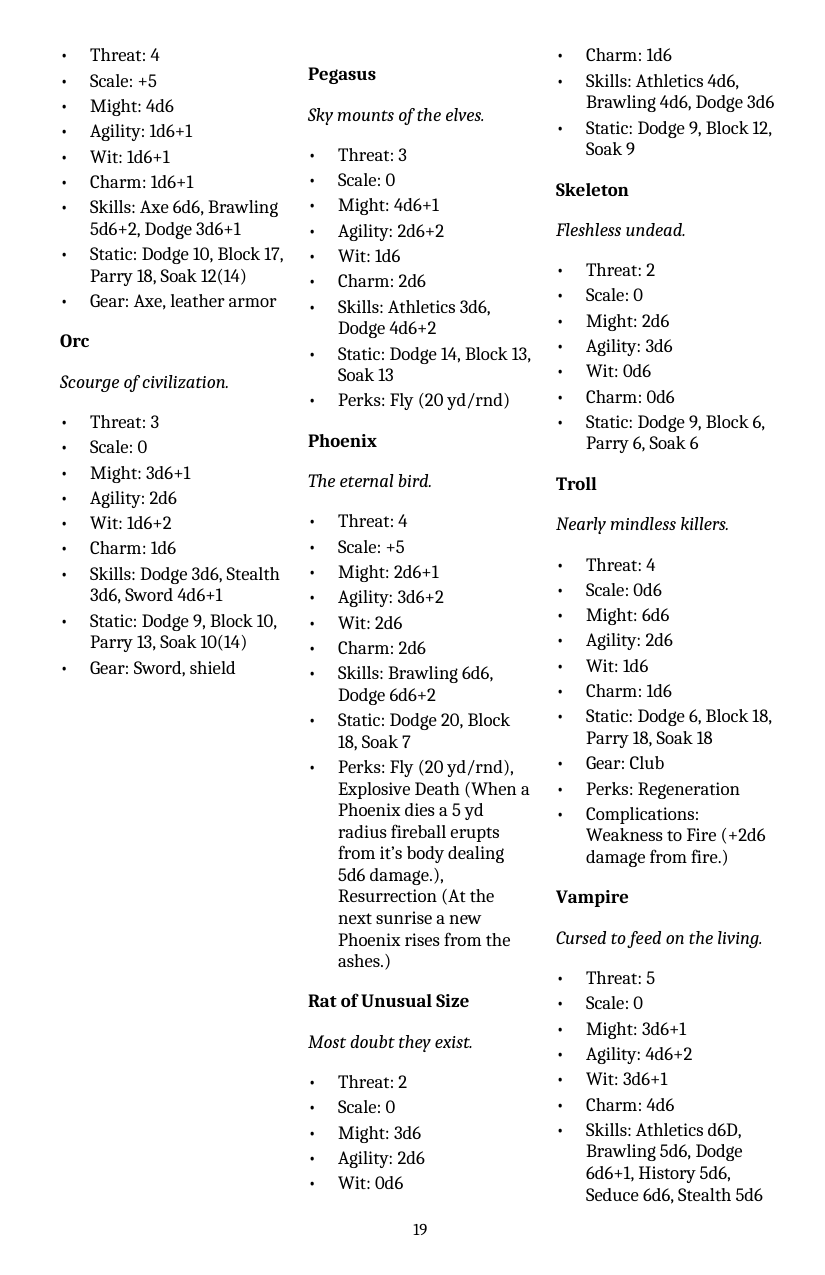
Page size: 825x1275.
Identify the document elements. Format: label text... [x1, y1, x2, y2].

list Threat: 4 [60, 45, 284, 67]
list Scale: 0d6 [556, 579, 780, 601]
list Gear: Club [556, 753, 780, 774]
list Wit: 0d6 [308, 1173, 532, 1194]
list Threat: 4 [308, 511, 532, 532]
list Perks: Fly (20 yd/rnd) [308, 390, 532, 412]
list Agility: 3d6+2 [308, 587, 532, 608]
text Troll [556, 473, 780, 495]
list Threat: 3 [60, 412, 284, 433]
list Scale: 0 [556, 285, 780, 307]
text Fleshless undead. [556, 219, 780, 241]
list Skills: Axe 6d6, Brawling 5d6+2, Dodge 3d6+1 [60, 197, 284, 240]
list Might: 4d6+1 [308, 195, 532, 217]
list Scale: 0 [308, 170, 532, 191]
list Charm: 1d6+1 [60, 172, 284, 193]
list Gear: Sword, shield [60, 657, 284, 679]
list Wit: 3d6+1 [556, 1069, 780, 1090]
list Charm: 1d6 [60, 538, 284, 560]
text Orc [60, 331, 284, 352]
text Nearly mindless killers. [556, 514, 780, 535]
list Might: 3d6+1 [60, 462, 284, 484]
text Most doubt they exist. [308, 1031, 532, 1053]
list Gear: Axe, leather armor [60, 291, 284, 312]
list Agility: 2d6 [308, 1147, 532, 1169]
list Charm: 1d6 [556, 681, 780, 702]
list Agility: 3d6 [556, 336, 780, 357]
list Might: 6d6 [556, 605, 780, 626]
text Skeleton [556, 179, 780, 201]
list Scale: 0 [60, 437, 284, 458]
list Threat: 3 [308, 144, 532, 166]
text Scourge of civilization. [60, 371, 284, 393]
list Static: Dodge 9, Block 10, Parry 13, Soak 10(14) [60, 610, 284, 653]
list Static: Dodge 9, Block 12, Soak 9 [556, 117, 780, 160]
list Charm: 0d6 [556, 386, 780, 408]
list Might: 4d6 [60, 96, 284, 117]
list Wit: 1d6 [556, 655, 780, 677]
list Static: Dodge 10, Block 17, Parry 18, Soak 12(14) [60, 244, 284, 287]
list Static: Dodge 20, Block 18, Soak 7 [308, 710, 532, 753]
list Wit: 0d6 [556, 361, 780, 382]
list Scale: 0 [556, 993, 780, 1014]
list Perks: Regeneration [556, 778, 780, 800]
list Agility: 2d6 [556, 630, 780, 652]
text Pegasus [308, 64, 532, 85]
text The eternal bird. [308, 471, 532, 492]
list Charm: 1d6 [556, 45, 780, 67]
list Scale: 0 [308, 1097, 532, 1118]
text Phoenix [308, 430, 532, 452]
list Skills: Athletics d6D, Brawling 5d6, Dodge 6d6+1, History 5d6, Seduce 6d6, Stealth 5d6 [556, 1119, 780, 1206]
list Might: 2d6 [556, 310, 780, 332]
list Skills: Dodge 3d6, Stealth 3d6, Sword 4d6+1 [60, 563, 284, 607]
list Static: Dodge 6, Block 18, Parry 18, Soak 18 [556, 706, 780, 749]
list Agility: 1d6+1 [60, 121, 284, 142]
list Skills: Athletics 3d6, Dodge 4d6+2 [308, 296, 532, 339]
list Wit: 1d6+2 [60, 513, 284, 534]
list Complications: Weakness to Fire (+2d6 damage from fire.) [556, 803, 780, 868]
list Agility: 4d6+2 [556, 1043, 780, 1065]
list Static: Dodge 14, Block 13, Soak 13 [308, 343, 532, 386]
list Charm: 4d6 [556, 1094, 780, 1116]
list Agility: 2d6 [60, 487, 284, 509]
list Might: 2d6+1 [308, 562, 532, 583]
list Skills: Athletics 4d6, Brawling 4d6, Dodge 3d6 [556, 70, 780, 113]
list Wit: 1d6+1 [60, 146, 284, 168]
list Scale: +5 [60, 70, 284, 92]
text Vampire [556, 887, 780, 908]
list Threat: 2 [556, 260, 780, 281]
list Scale: +5 [308, 536, 532, 558]
list Skills: Brawling 6d6, Dodge 6d6+2 [308, 663, 532, 706]
list Threat: 2 [308, 1072, 532, 1093]
list Charm: 2d6 [308, 637, 532, 659]
text Sky mounts of the elves. [308, 104, 532, 126]
list Static: Dodge 9, Block 6, Parry 6, Soak 6 [556, 412, 780, 455]
text Rat of Unusual Size [308, 991, 532, 1012]
list Threat: 4 [556, 554, 780, 576]
list Charm: 2d6 [308, 271, 532, 292]
text Cursed to feed on the living. [556, 927, 780, 949]
list Threat: 5 [556, 967, 780, 989]
list Wit: 1d6 [308, 246, 532, 267]
list Might: 3d6 [308, 1122, 532, 1144]
list Might: 3d6+1 [556, 1018, 780, 1040]
list Perks: Fly (20 yd/rnd), Explosive Death (When a Phoenix dies a 5 yd radius fireball erupts from it’s body dealing 5d6 damage.), Resurrection (At the next sunrise a new Phoenix rises from the ashes.) [308, 757, 532, 972]
list Agility: 2d6+2 [308, 220, 532, 242]
list Wit: 2d6 [308, 612, 532, 634]
